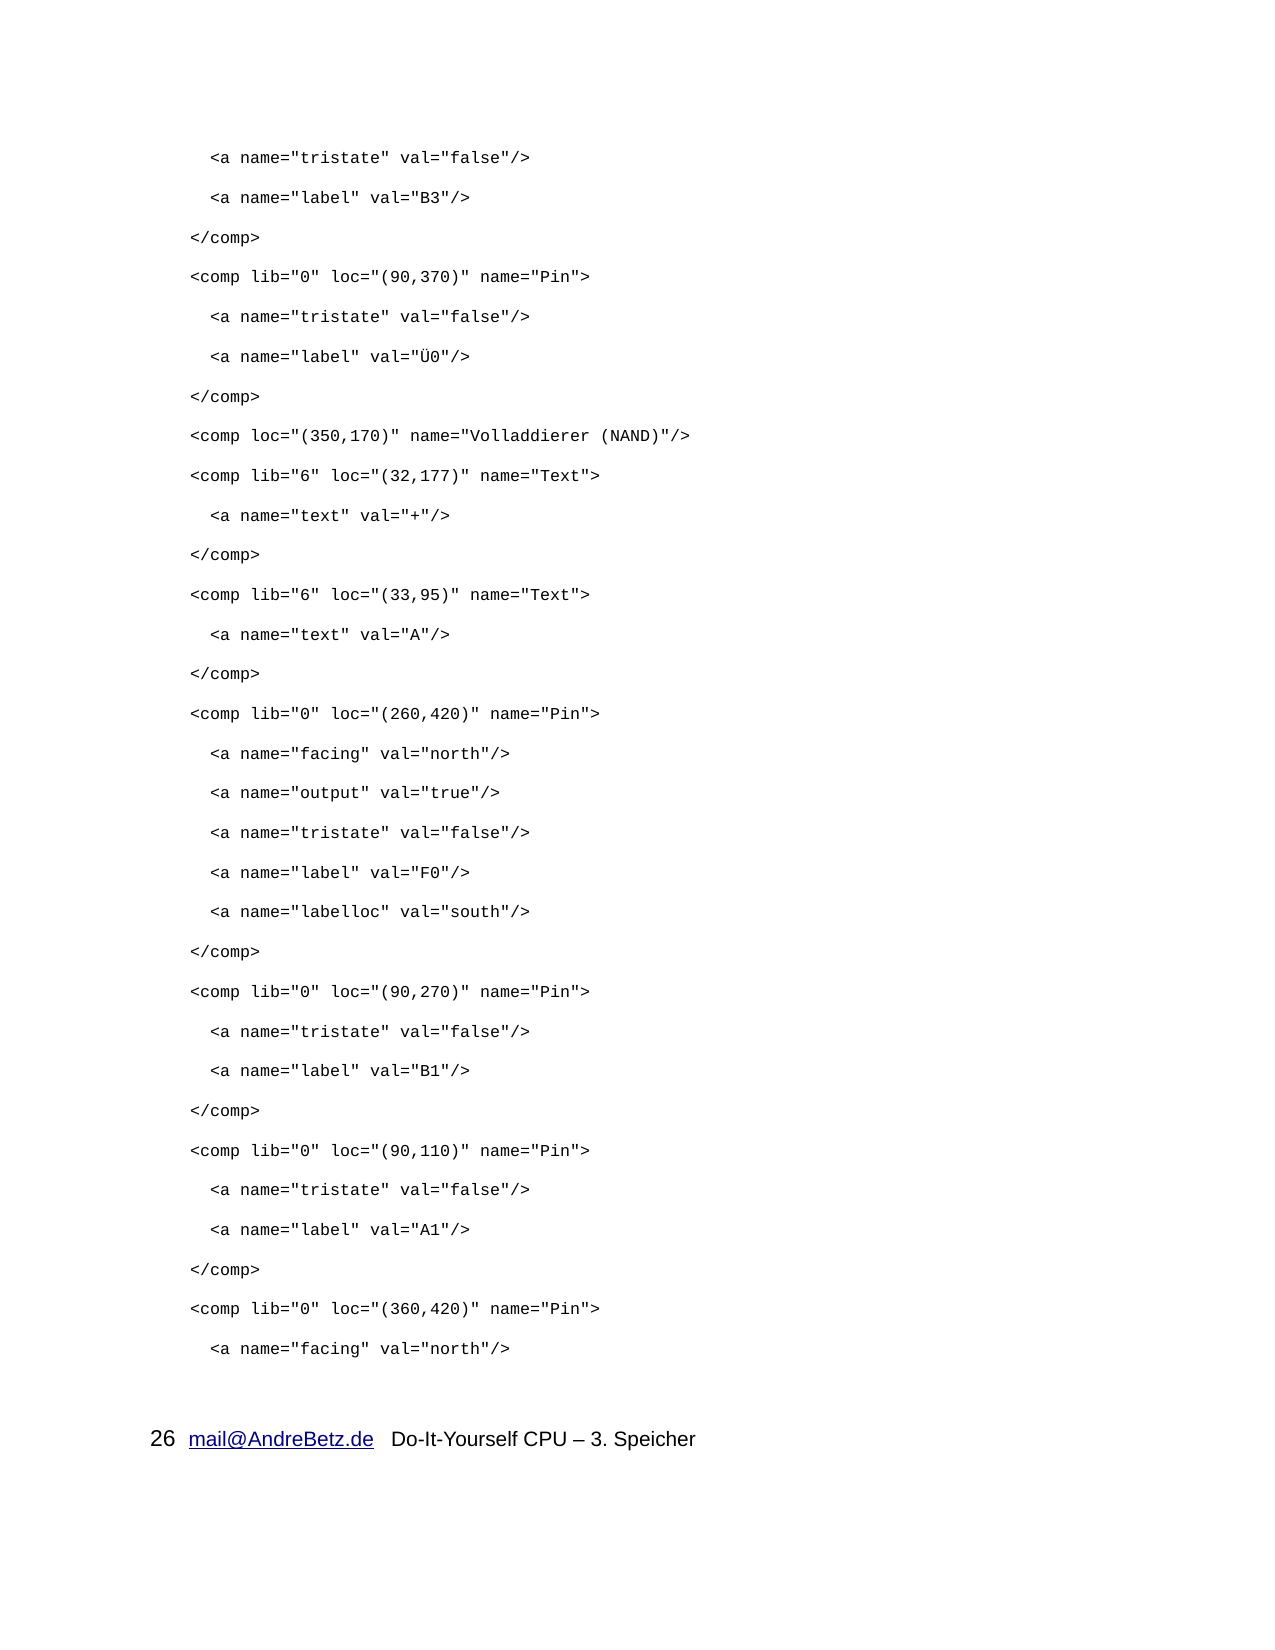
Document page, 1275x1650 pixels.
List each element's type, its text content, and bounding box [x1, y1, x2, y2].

text </comp> [150, 547, 1125, 566]
text <a name="label" val="Ü0"/> [150, 348, 1125, 367]
text <a name="tristate" val="false"/> [150, 825, 1125, 843]
text <comp lib="6" loc="(32,177)" name="Text"> [150, 467, 1125, 486]
text <a name="tristate" val="false"/> [150, 150, 1125, 169]
text <a name="facing" val="north"/> [150, 1341, 1125, 1359]
text <a name="tristate" val="false"/> [150, 1023, 1125, 1042]
text <a name="facing" val="north"/> [150, 745, 1125, 764]
text <comp lib="0" loc="(90,270)" name="Pin"> [150, 983, 1125, 1002]
text <a name="label" val="B3"/> [150, 190, 1125, 208]
text <a name="tristate" val="false"/> [150, 309, 1125, 328]
text <comp lib="0" loc="(90,370)" name="Pin"> [150, 269, 1125, 288]
text <a name="labelloc" val="south"/> [150, 904, 1125, 923]
text <a name="tristate" val="false"/> [150, 1182, 1125, 1201]
text <a name="label" val="A1"/> [150, 1222, 1125, 1240]
text </comp> [150, 229, 1125, 248]
text <comp lib="0" loc="(90,110)" name="Pin"> [150, 1142, 1125, 1161]
text <a name="label" val="F0"/> [150, 864, 1125, 883]
text <a name="output" val="true"/> [150, 785, 1125, 804]
text </comp> [150, 666, 1125, 685]
text <comp loc="(350,170)" name="Volladdierer (NAND)"/> [150, 428, 1125, 447]
text <a name="label" val="B1"/> [150, 1063, 1125, 1082]
text <a name="text" val="+"/> [150, 507, 1125, 526]
text </comp> [150, 1102, 1125, 1121]
text <a name="text" val="A"/> [150, 626, 1125, 645]
text <comp lib="6" loc="(33,95)" name="Text"> [150, 587, 1125, 605]
text <comp lib="0" loc="(260,420)" name="Pin"> [150, 706, 1125, 724]
text </comp> [150, 944, 1125, 963]
text </comp> [150, 1261, 1125, 1280]
text <comp lib="0" loc="(360,420)" name="Pin"> [150, 1301, 1125, 1320]
text </comp> [150, 388, 1125, 407]
